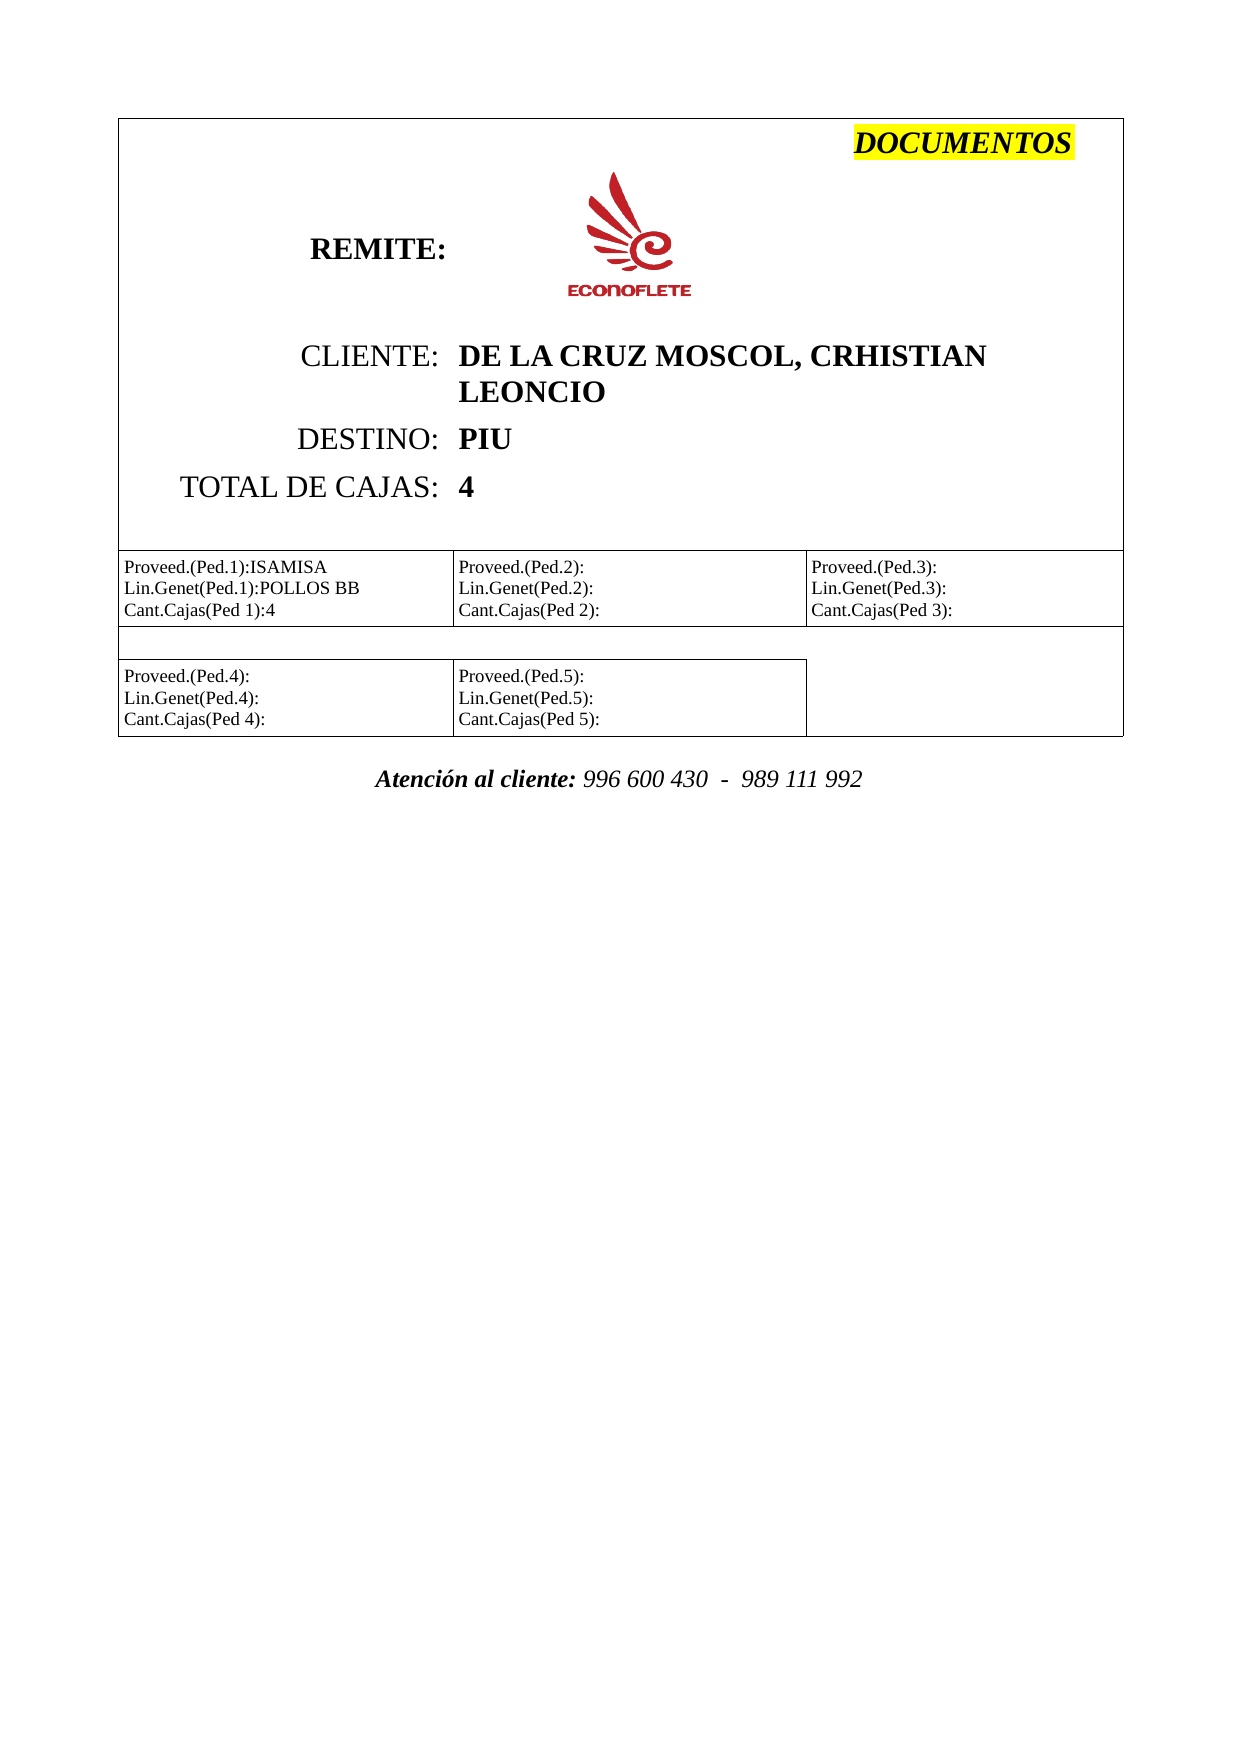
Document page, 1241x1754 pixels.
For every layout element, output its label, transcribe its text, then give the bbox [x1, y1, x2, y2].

table_cell DE LA CRUZ MOSCOL, CRHISTIAN LEONCIO [453, 332, 1123, 415]
table_cell [807, 659, 1123, 736]
table_cell [119, 627, 453, 659]
text Atención al cliente: 996 600 430 - 989 111 992 [118, 764, 1122, 793]
table_header [453, 119, 806, 166]
table_cell [806, 415, 1123, 462]
table_cell [806, 510, 1123, 550]
table_cell PIU [453, 415, 806, 462]
table_cell [453, 627, 806, 659]
table_cell Proveed.(Ped.1):ISAMISA Lin.Genet(Ped.1):POLLOS BB Cant.Cajas(Ped 1):4 [119, 551, 453, 626]
table_cell Proveed.(Ped.4): Lin.Genet(Ped.4): Cant.Cajas(Ped 4): [119, 660, 453, 736]
table_cell [453, 166, 806, 332]
table_header [119, 119, 453, 166]
table_cell Proveed.(Ped.2): Lin.Genet(Ped.2): Cant.Cajas(Ped 2): [454, 551, 806, 626]
table_cell [119, 510, 453, 550]
picture [552, 171, 707, 297]
table_cell Proveed.(Ped.3): Lin.Genet(Ped.3): Cant.Cajas(Ped 3): [807, 551, 1123, 626]
table_cell [806, 627, 1123, 659]
table_cell Proveed.(Ped.5): Lin.Genet(Ped.5): Cant.Cajas(Ped 5): [454, 660, 806, 736]
table_cell TOTAL DE CAJAS: [119, 462, 453, 510]
table_cell [453, 510, 806, 550]
table_cell REMITE: [119, 166, 453, 332]
table_cell [806, 166, 1123, 332]
table_header DOCUMENTOS [806, 119, 1123, 166]
table_cell 4 [453, 462, 1123, 510]
table_cell CLIENTE: [119, 332, 453, 415]
table_cell DESTINO: [119, 415, 453, 462]
